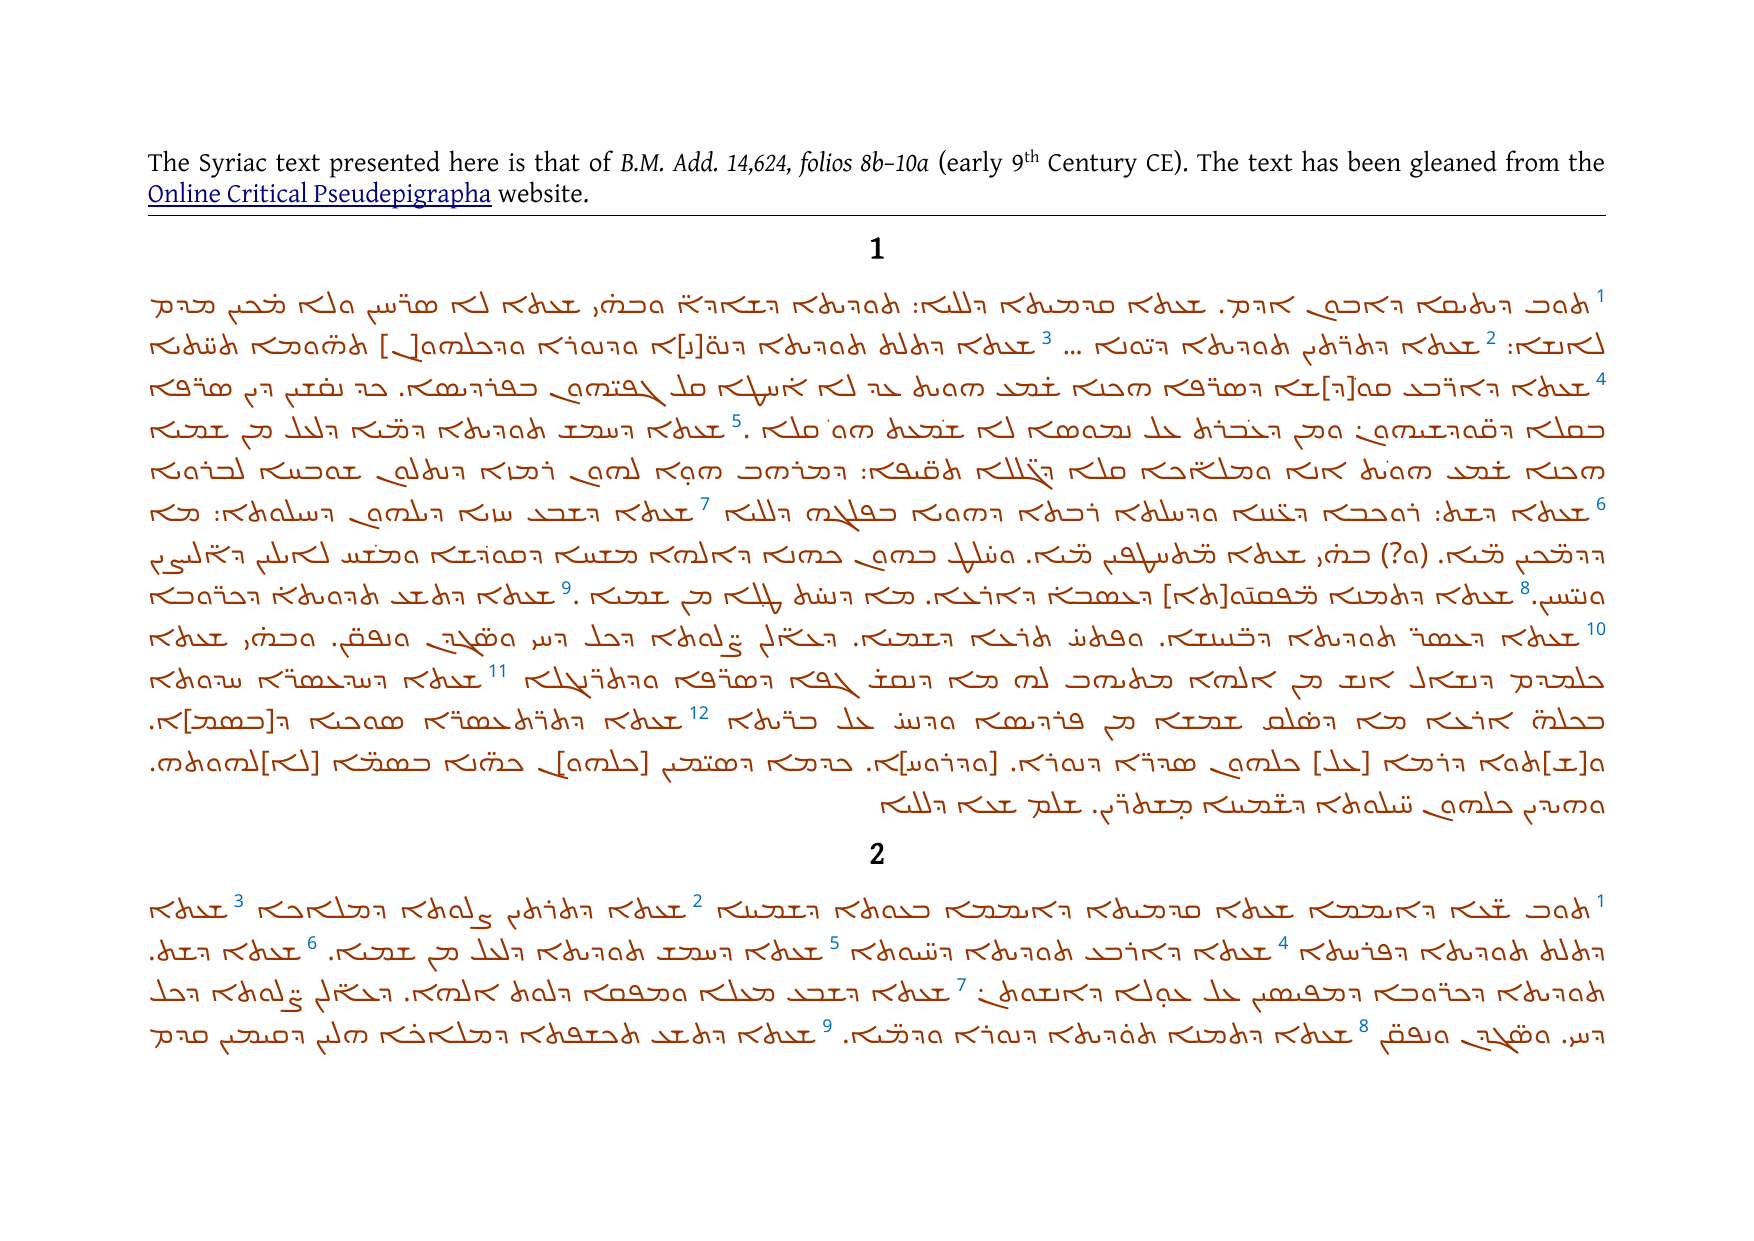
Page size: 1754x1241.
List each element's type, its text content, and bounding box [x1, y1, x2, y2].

text 1 ܬܘܒ ܫ̈ܥܐ ܕܐܝܡܡܐ ܫܥܬܐ ܩܕܡܝܬܐ ܕܐܝܡܡܐ ܒܥܘܬܐ ܕܫܡܝܢܐ 2 ܫܥܬܐ ܕܬܪܬܝܢ ܨܠܘܬܐ ܕܡܠܐܟܐ 3 ܫܥܬܐ ܕܬܠܬ ܬܘܕܝܬܐ ܕܦܪܚܬܐ 4 ܫܥܬܐ ܕܐܪܒܥ ܬܘܕܝܬܐ ܕܚ̈ܝܘܬܐ 5 ܫܥܬܐ ܕܚܡܫ ܬܘܕܝܬܐ ܕܠܥܠ ܡܢ ܫܡܝܐ. 6 ܫܥܬܐ ܕܫܬ. ܬܘܕܝܬܐ ܕܟܖ̈ܘܒܐ ܕܡܦܝܣܝܢ ܥܠ ܥܘ̣ܠܐ ܕܐܢܫܘܬܢ̇ 7 ܫܥܬܐ ܕܫܒܥ ܡܥܠܐ ܘܡܦܩܐ ܕܠܘܬ ܐܠܗܐ. ܕܥܐ̈ܠܢ ܨ̈ܠܘܬܐ ܕܟܠ ܕܚܝ. ܘܣ̈ܓܕܢ ܘܢܦܩ̈ܢ 8 ܫܥܬܐ ܕܬܡܢܐ ܬܘ̇ܕܝܬܐ ܕܢܘܪܐ ܘܕܡ̈ܝܐ. 9 ܫܥܬܐ ܕܬܫܥ ܬܟܫܦܬܐ ܕܡܠܐܟ̇ܐ ܗܠܝܢ ܕܩܝܡܝܢ ܩܕܡ ܟܘܪܣܝܐ ܕܪܒܘܬܐ. 10 ܫܥܬܐ ܕܥܣܖ̈. ܣܥ̣ܘܪܘܬܐ ܕܡ̇ܝܐ ܕܢܚܬܐ ܪܘܚܐ ܘܡܪܚܦܐ ܥܠ ܡ̈ܝܐ ܘܥܠ ܡܒܘܥܐ ܘܐܠܘ ܪܘܚܗ ܕܡܪܝܐ ܕܢܚܬܐ ܗܘܬ ܘܡܪܚܦܐ ܥܠ ܡ̈ܝܐ ܘܥܠ ܡܒܘܥܐ ܡܣܬܖ̈ܚܝܢ ܗܘܘ ܒܢ̈ܝܢܫܐ ܘܟܠ ܕܚ̈ܙܝܢ ܗܘܘ ܫܐܕܐ ܣܖ̈ܚܝܢ ܗܘܘ ܠܗܘܢ̇ ܘܒܗܝ ܫܥܬܐ ܡܬܚܛܦܝܢ ܡܝܐ ܘܚ̇ܠܛ ܒܗܘܢ ܟܗܢܐ ܕܐܠܗܐ ܡܫܚܐ ܕܩܘ̣ܕܫܐ ܘܡ̇ܫܚ ܠܐܝܠܝܢ ܕܐܠܝܨܝܢ ܘܡܬܐܣܝܢ ܘܡ̇ܬܚܠܡܝܢ 11 ܫܥܬܐ ܕܚܕܥܣܖ̈ܐ ܕܝܨܐ ܘܚܕܘܬܐ ܕܙܕܝ̈ܩܐ 12 ܫܥܬܐ ܕܬܪܬܥܣܪܐ ܗܝ ܕܪܡܫܐ ܬܟܫܦܬܐ ܕܒ̈ܢܝܢܫܐ ܠܨܒܝܢܐ ܡܩܒܠܐ ܕܠܘܬ ܐܠܗܐ ܡܪܐ ܟܠ܀ [148, 885, 1606, 1052]
text 1 [148, 229, 1606, 267]
text 2 [148, 834, 1606, 872]
text 1 ܬܘܒ ܕܝܬܝܩܐ ܕܐܒܘܢ ܐܕܡ. ܫܥܬܐ ܩܕܡܝܬܐ ܕܠܠܝܐ: ܬܘܕܝܬܐ ܕܫܐܕܐ̈ ܘܒܗ̇ܝ ܫܥܬܐ ܠܐ ܣܖ̈ܚܝܢ ܘܠܐ ܡ̇ܟܝܢ ܡܕܡ ܠܐܢܫܐ: 2 ܫܥܬܐ ܕܬܖ̈ܬܝܢ ܬܘܕܝܬܐ ܕܝ̈ܘܢܐ … 3 ܫܥܬܐ ܕܬܠܬ ܬܘܕܝܬܐ ܕܢܘ̈[ܢ‍]ܐ ܘܕܢܘܪܐ ܘܕܟܠܗܘ[ܢ] ܬܗ̈ܘܡܐ ܬܚ̈ܬܝܐ 4 ܫܥܬܐ ܕܐܖ̈ܒܥ ܩܘ݁[ܕ]ܫܐ ܕܣܖ̈ܦܐ ܗܟܢܐ ܫ̇ܡܥ ܗܘܝܬ ܥܕ ܠܐ ܐ̇ܚܛܐ ܩܠ ܓܦܝ̈ܗܘܢ ܒܦܪܕܝܣܐ. ܟܕ ܢܩ̇ܫܝܢ ܕܝܢ ܣܖ̈ܦܐ ܒܩܠܐ ܕܩ̈ܘܕܫܝܗܘܢ̇ ܘܡܢ ܕܥ݁ܒܪܬ ܥܠ ܢܡܘܣܐ ܠܐ ܫ݁ܡܥܬ ܗܘ݁ ܩܠܐ .5 ܫܥܬܐ ܕܚܡܫ ܬܘܕܝܬܐ ܕܡ̈ܝܐ ܕܠܥܠ ܡܢ ܫܡܝܐ ܗܟܢܐ ܫ̇ܡܥ ܗܘ݁ܝܬ ܐܢܐ ܘܡܠܐ̈ܟܐ ܩܠܐ ܕܓ̈ܠܠܐ ܬܩ̈ܝܦܐ: ܕܡܪܗܒ ܗܘ̣ܐ ܠܗܘܢ ܪܡܙܐ ܕܢܬܠܘܢ ܫܘܒܚܐ ܠܒܪܘܝܐ 6 ܫܥܬܐ ܕܫܬ: ܪܘܟܒܐ ܕܥ̈ܢܢܐ ܘܕܚܠܬܐ ܪܒܬܐ ܕܗܘܝܐ ܒܦܠܓܗ ܕܠܠܝܐ 7 ܫܥܬܐ ܕܫܒܥ ܚܙܝܐ ܕܝܠܗܘܢ ܕܚܝܠܘܬܐ: ܡܐ ܕܕܡ̈ܟܝܢ ܡ̈ܝܐ. (ܘ?) ܒܗ̇ܝ ܫܥܬܐ ܡ̈ܬܚܛܦܝܢ ܡ̈ܝܐ. ܘܚ̇ܠܛ ܒܗܘܢ ܟܗܢܐ ܕܐܠܗܐ ܡܫܚܐ ܕܩܘܕ݁ܫܐ ܘܡ݁ܫܚ ܠܐܝܠܝܢ ܕܐ̈ܠܝܨܝܢ ܘܢܝ̈ܚܝܢ.‬8 ܫܥܬܐ ܕܬܡܢܐ ܡ̈ܦܩܢ̄ܘ[ܬܐ] ܕܥܣܒܐ̇ ܕܐܪܥܐ. ܡܐ ܕܢܚ̇ܬ ܛ݂ܠܐ ܡܢ ܫܡܝܐ .9 ܫܥܬܐ ܕܬܫܥ ܬܕܘܝܬܐ̇ ܕܟܖ̈ܘܒܐ 10 ܫܥܬܐ ܕܥܣܖ̈ ܬܘܕܝܬܐ ܕܒ̈ܢܝܢܫܐ. ܘܦܬܚ̇ ܬܪܥܐ ܕܫܡܝܐ. ܕܥܐ̈ܠܢ ܨ̈ܠܘܬܐ ܕܟܠ ܕܚܝ ܘܣ̈ܓܕܢ ܘܢܦܩ̈ܢ. ܘܒܗ̇ܝ ܫܥܬܐ ܟܠܡܕܡ ܕܢܫܐܠ ܐܢܫ ܡܢ ܐܠܗܐ ܡܬܝܗܒ ܠܗ ܡܐ ܕܢܩܫ̇ ܓܦܐ ܕܣܖ̈ܦܐ ܘܕܬܖ̈ܢܓܠܐ 11 ܫܥܬܐ ܕܚܕܥܣܖ̈ܐ ܚܕܘܬܐ ܒܟܠܗ̈ ܐܪܥܐ ܡܐ ܕܣ̇ܠܩ ܫܡܫܐ ܡܢ ܦܪܕܝܣܐ ܘܕܢܚ̇ ܥܠ ܒܖ̈ܝܬܐ 12 ܫܥܬܐ ܕܬܖ̈ܬܥܣܖ̈ܐ ܣܘܟܝܐ ܕ[ܒܣܡ‍]ܐ. ܘ[ܫ]ܬܘܐ ܕܪܡܐ [ܥܠ] ܟܠܗܘܢ ܣܕܖ̈ܐ ܕܢܘܪܐ. [ܘܕܪܘܚ‍]‍ܐ. ܟܕܡܐ ܕܣܝ̈ܡܝܢ [ܟܠܗܘ]ܢ ܟܗ̈ܢܐ ܒܣܡ̈ܐ [ܠܐ]ܠܗܘܬܗ. ܘܗܝܕܝܢ ܟܠܗܘܢ ܚ̈ܝܠܘܬܐ ܕܫ̈ܡܝܢܐ ܡ̣ܫܬܖ̈ܝܢ. ܫܠܡ ܫܥܐ ܕܠܠܝܐ‬‬‬ [148, 280, 1606, 821]
text The Syriac text presented here is that of B.M. Add. 14,624, folios 8b–10a (early 9th Century CE). The text has been gleaned from the Online Critical Pseudepigrapha website. [148, 148, 1606, 210]
